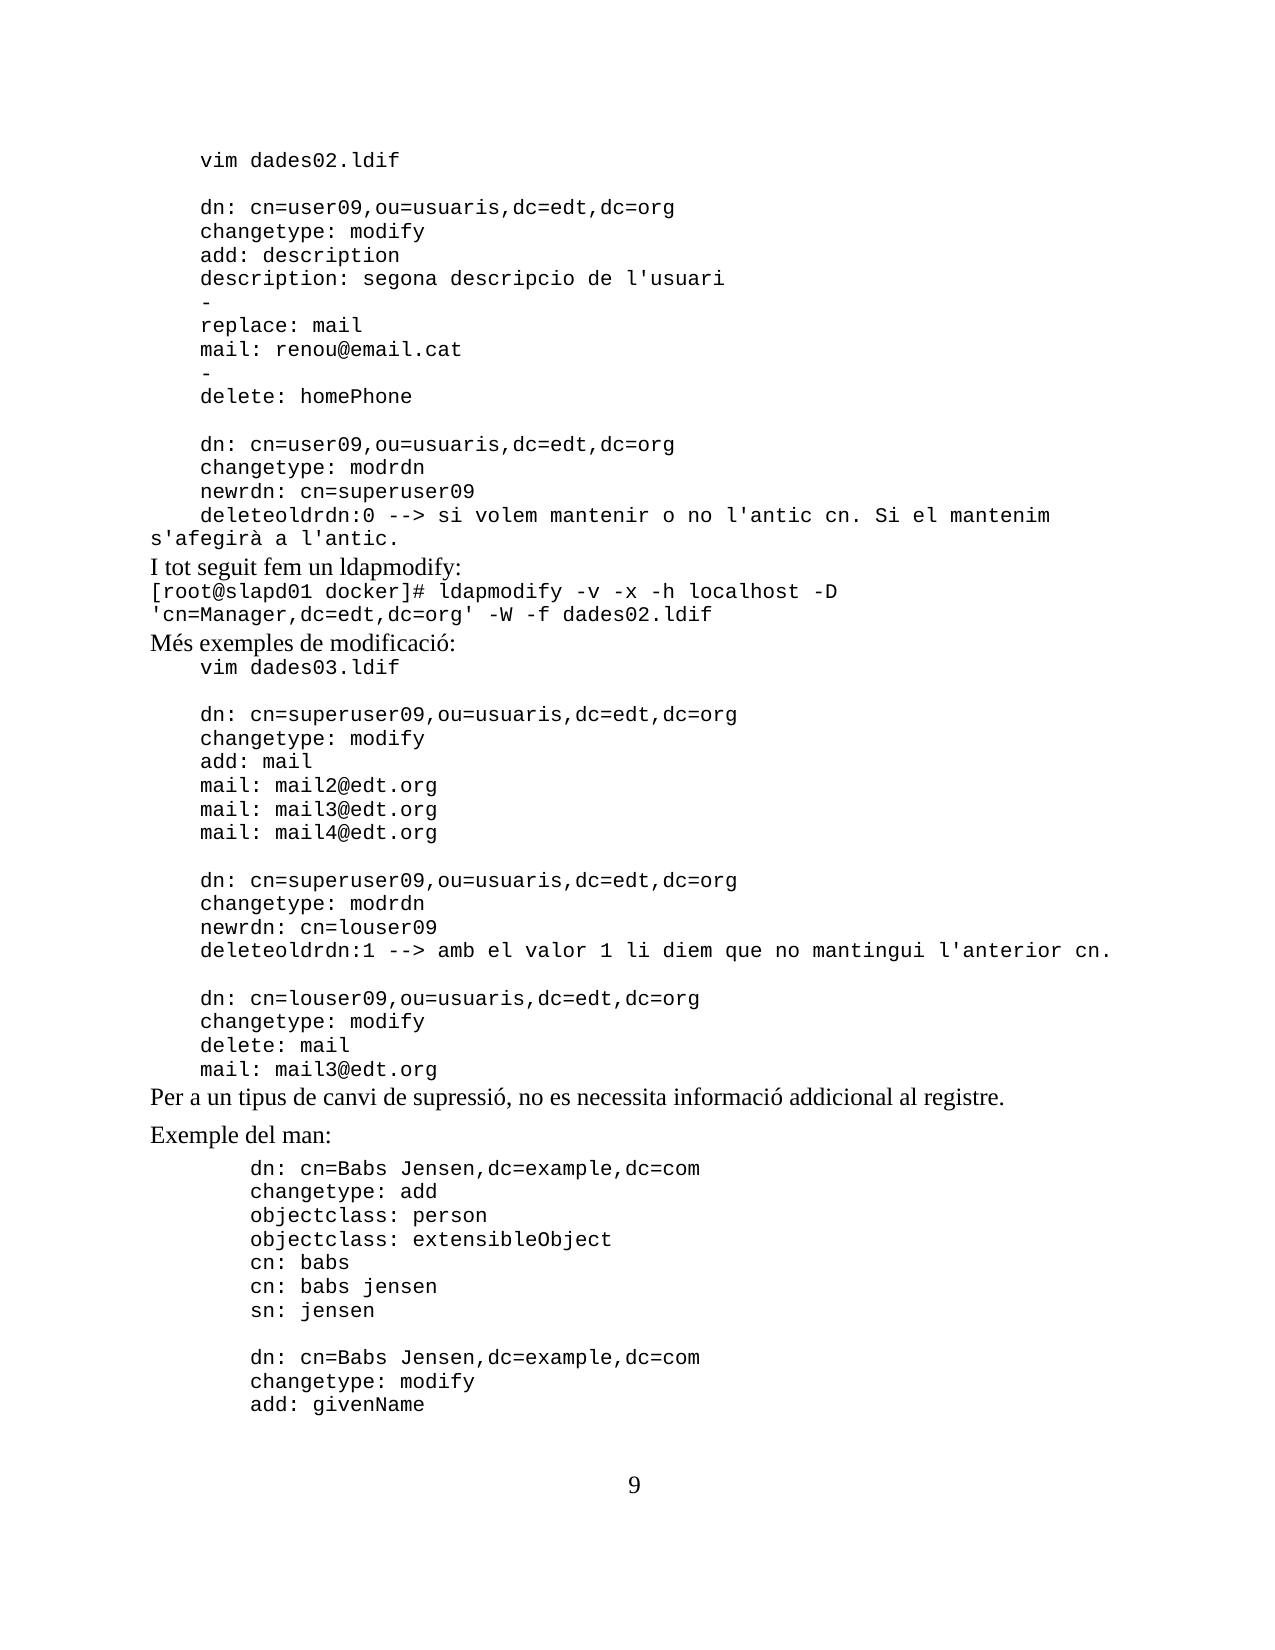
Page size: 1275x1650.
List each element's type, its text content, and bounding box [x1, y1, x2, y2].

text mail: renou@email.cat [150, 339, 1125, 363]
text cn: babs jensen [150, 1276, 1125, 1300]
text changetype: modrdn [150, 893, 1125, 917]
text changetype: add [150, 1181, 1125, 1205]
text deleteoldrdn:1 --> amb el valor 1 li diem que no mantingui l'anterior cn. [150, 941, 1125, 964]
text dn: cn=user09,ou=usuaris,dc=edt,dc=org [150, 434, 1125, 457]
text dn: cn=louser09,ou=usuaris,dc=edt,dc=org [150, 988, 1125, 1011]
text Exemple del man: [150, 1120, 1125, 1149]
text - [150, 292, 1125, 316]
text vim dades02.ldif [150, 150, 1125, 174]
text I tot seguit fem un ldapmodify: [150, 552, 1125, 581]
text delete: homePhone [150, 386, 1125, 410]
text changetype: modify [150, 1371, 1125, 1394]
text objectclass: person [150, 1205, 1125, 1229]
text newrdn: cn=superuser09 [150, 481, 1125, 505]
text sn: jensen [150, 1300, 1125, 1323]
text changetype: modify [150, 221, 1125, 244]
text - [150, 363, 1125, 386]
text dn: cn=user09,ou=usuaris,dc=edt,dc=org [150, 197, 1125, 221]
text dn: cn=superuser09,ou=usuaris,dc=edt,dc=org [150, 869, 1125, 893]
text replace: mail [150, 316, 1125, 339]
text changetype: modify [150, 728, 1125, 751]
text [root@slapd01 docker]# ldapmodify -v -x -h localhost -D 'cn=Manager,dc=edt,dc=org' -W -f dades02.ldif [150, 581, 1125, 628]
text dn: cn=Babs Jensen,dc=example,dc=com [150, 1347, 1125, 1371]
text Per a un tipus de canvi de supressió, no es necessita informació addicional al registre. [150, 1082, 1125, 1111]
text mail: mail3@edt.org [150, 1059, 1125, 1082]
text mail: mail3@edt.org [150, 799, 1125, 822]
text dn: cn=Babs Jensen,dc=example,dc=com [150, 1158, 1125, 1181]
text add: mail [150, 751, 1125, 775]
text delete: mail [150, 1035, 1125, 1059]
text changetype: modrdn [150, 457, 1125, 481]
text newrdn: cn=louser09 [150, 917, 1125, 941]
text add: givenName [150, 1394, 1125, 1418]
text changetype: modify [150, 1011, 1125, 1035]
text description: segona descripcio de l'usuari [150, 268, 1125, 292]
text Més exemples de modificació: [150, 628, 1125, 657]
text deleteoldrdn:0 --> si volem mantenir o no l'antic cn. Si el mantenim s'afegirà a l'antic. [150, 505, 1125, 552]
text add: description [150, 244, 1125, 268]
text objectclass: extensibleObject [150, 1229, 1125, 1252]
text dn: cn=superuser09,ou=usuaris,dc=edt,dc=org [150, 704, 1125, 728]
text vim dades03.ldif [150, 657, 1125, 680]
text cn: babs [150, 1252, 1125, 1276]
text mail: mail2@edt.org [150, 775, 1125, 799]
text mail: mail4@edt.org [150, 822, 1125, 846]
